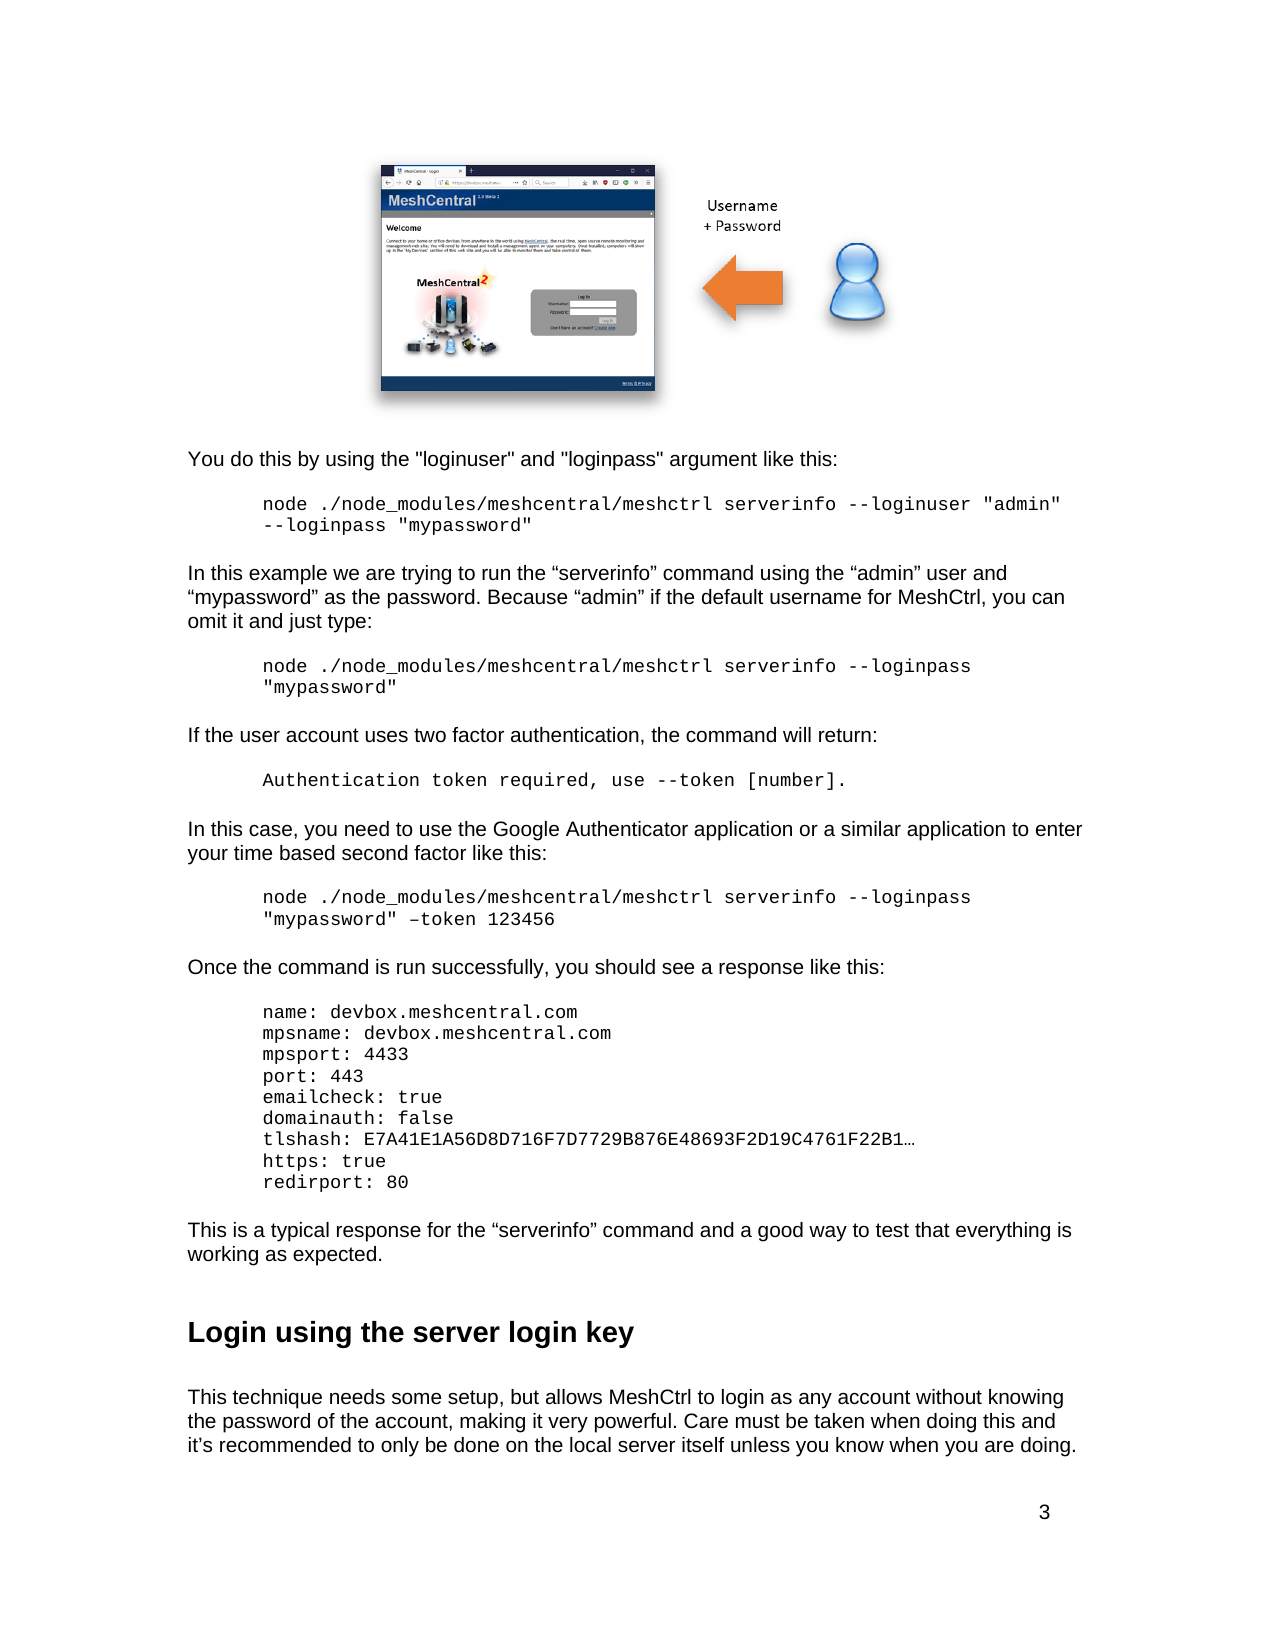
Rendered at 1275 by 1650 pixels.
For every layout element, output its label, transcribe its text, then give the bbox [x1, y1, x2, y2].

text node ./node_modules/meshcentral/meshctrl serverinfo --loginpass "mypassword" [262, 657, 1087, 699]
text node ./node_modules/meshcentral/meshctrl serverinfo --loginpass "mypassword" –token 123456 [262, 888, 1087, 931]
text name: devbox.meshcentral.com [262, 1003, 1087, 1024]
text Authentication token required, use --token [number]. [262, 771, 1087, 792]
text mpsname: devbox.meshcentral.com [262, 1024, 1087, 1045]
text port: 443 [262, 1066, 1087, 1088]
text tlshash: E7A41E1A56D8D716F7D7729B876E48693F2D19C4761F22B1… [262, 1130, 1087, 1151]
text You do this by using the "loginuser" and "loginpass" argument like this: [187, 447, 1087, 471]
text node ./node_modules/meshcentral/meshctrl serverinfo --loginuser "admin" --loginpass "mypassword" [262, 494, 1087, 537]
text In this example we are trying to run the “serverinfo” command using the “admin” user and “mypassword” as the password. Because “admin” if the default username for MeshCtrl, you can omit it and just type: [187, 561, 1087, 633]
text https: true [262, 1151, 1087, 1173]
text Once the command is run successfully, you should see a response like this: [187, 955, 1087, 979]
text This is a typical response for the “serverinfo” command and a good way to test that everything is working as expected. [187, 1218, 1087, 1266]
text If the user account uses two factor authentication, the command will return: [187, 723, 1087, 747]
text In this case, you need to use the Google Authenticator application or a similar application to enter your time based second factor like this: [187, 816, 1087, 864]
text redirport: 80 [262, 1173, 1087, 1194]
subtitle Login using the server login key [187, 1315, 1087, 1348]
text This technique needs some setup, but allows MeshCtrl to login as any account without knowing the password of the account, making it very powerful. Care must be taken when doing this and it’s recommended to only be done on the local server itself unless you know when you are doing. [187, 1385, 1087, 1457]
text emailcheck: true [262, 1088, 1087, 1109]
text mpsport: 4433 [262, 1045, 1087, 1066]
text domainauth: false [262, 1109, 1087, 1130]
